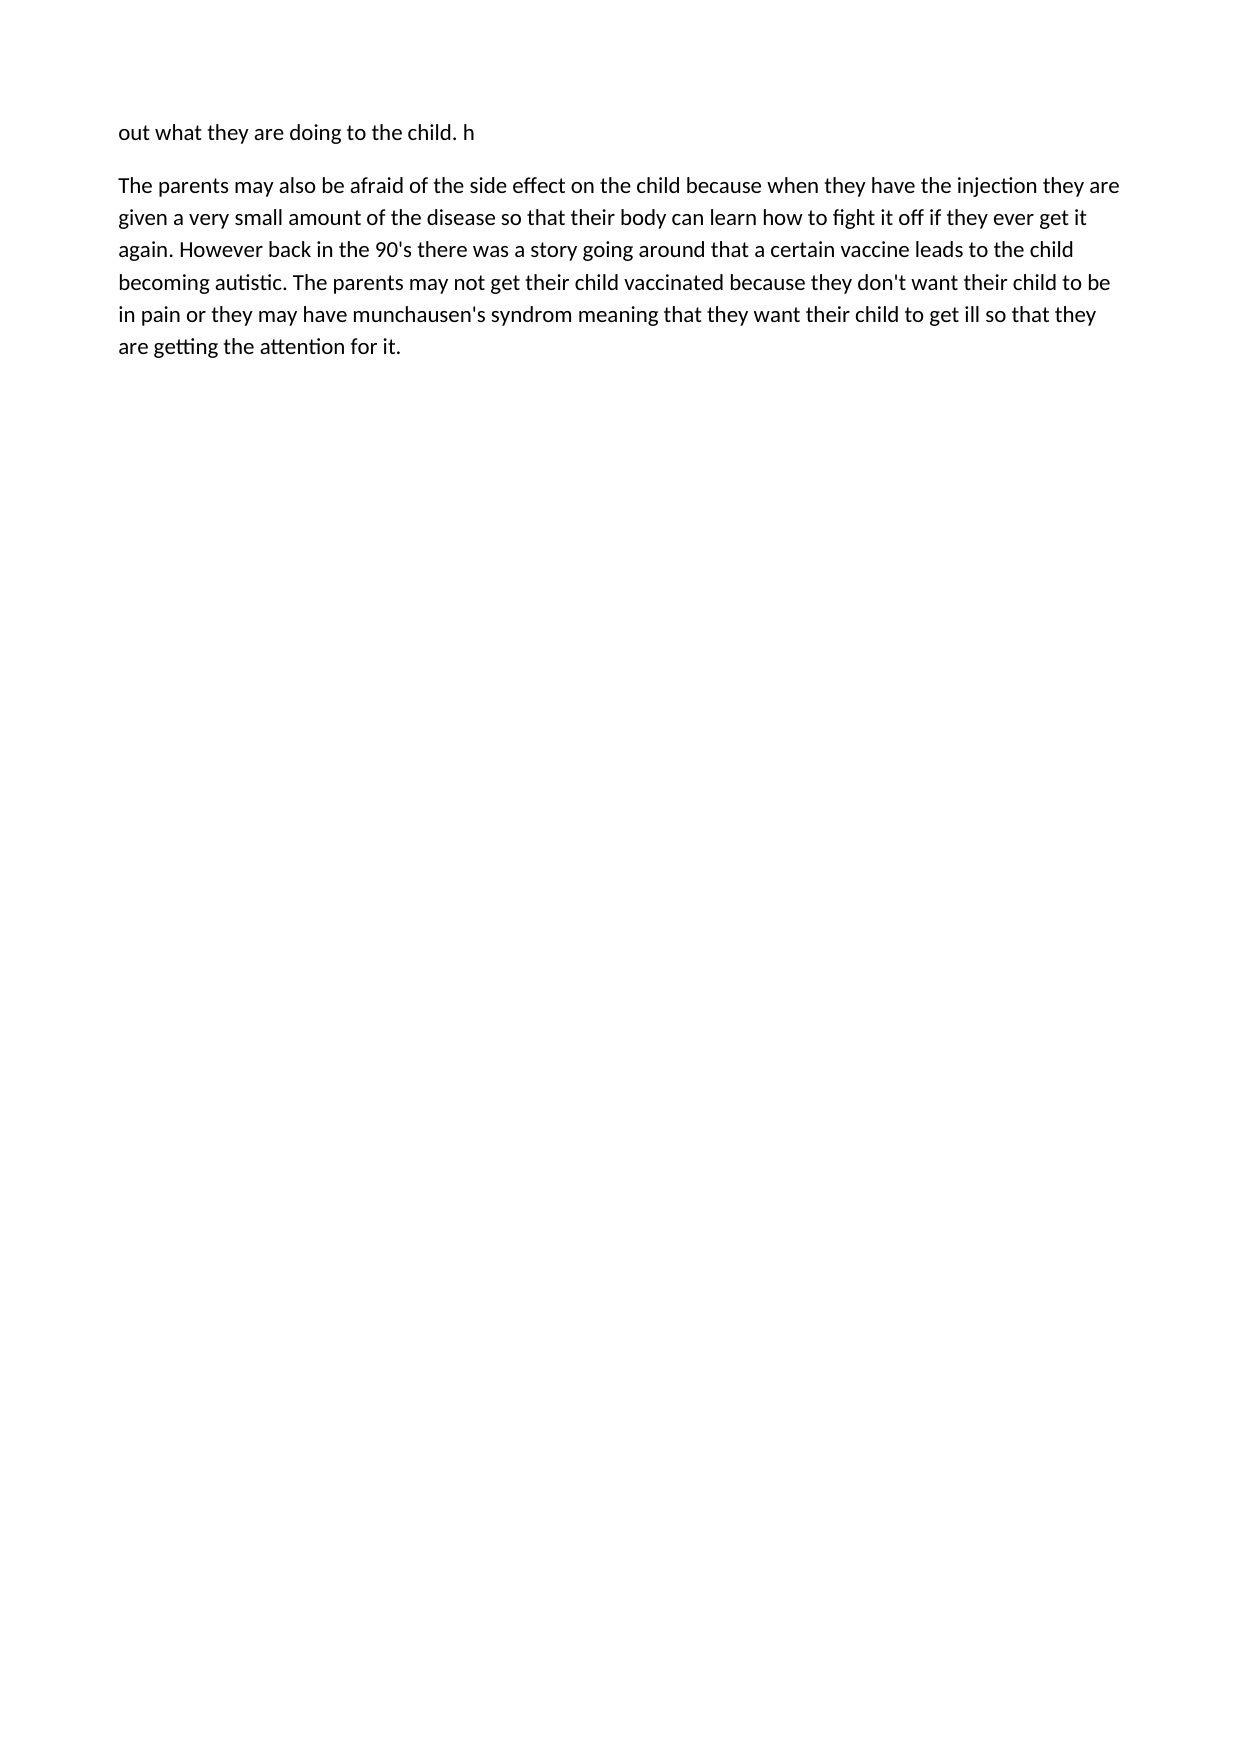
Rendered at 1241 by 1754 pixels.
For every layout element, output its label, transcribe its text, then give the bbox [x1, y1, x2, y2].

text The parents may also be afraid of the side effect on the child because when they have the injection they are given a very small amount of the disease so that their body can learn how to fight it off if they ever get it again. However back in the 90's there was a story going around that a certain vaccine leads to the child becoming autistic. The parents may not get their child vaccinated because they don't want their child to be in pain or they may have munchausen's syndrom meaning that they want their child to get ill so that they are getting the attention for it. [118, 171, 1122, 360]
text out what they are doing to the child. h [118, 118, 1122, 146]
